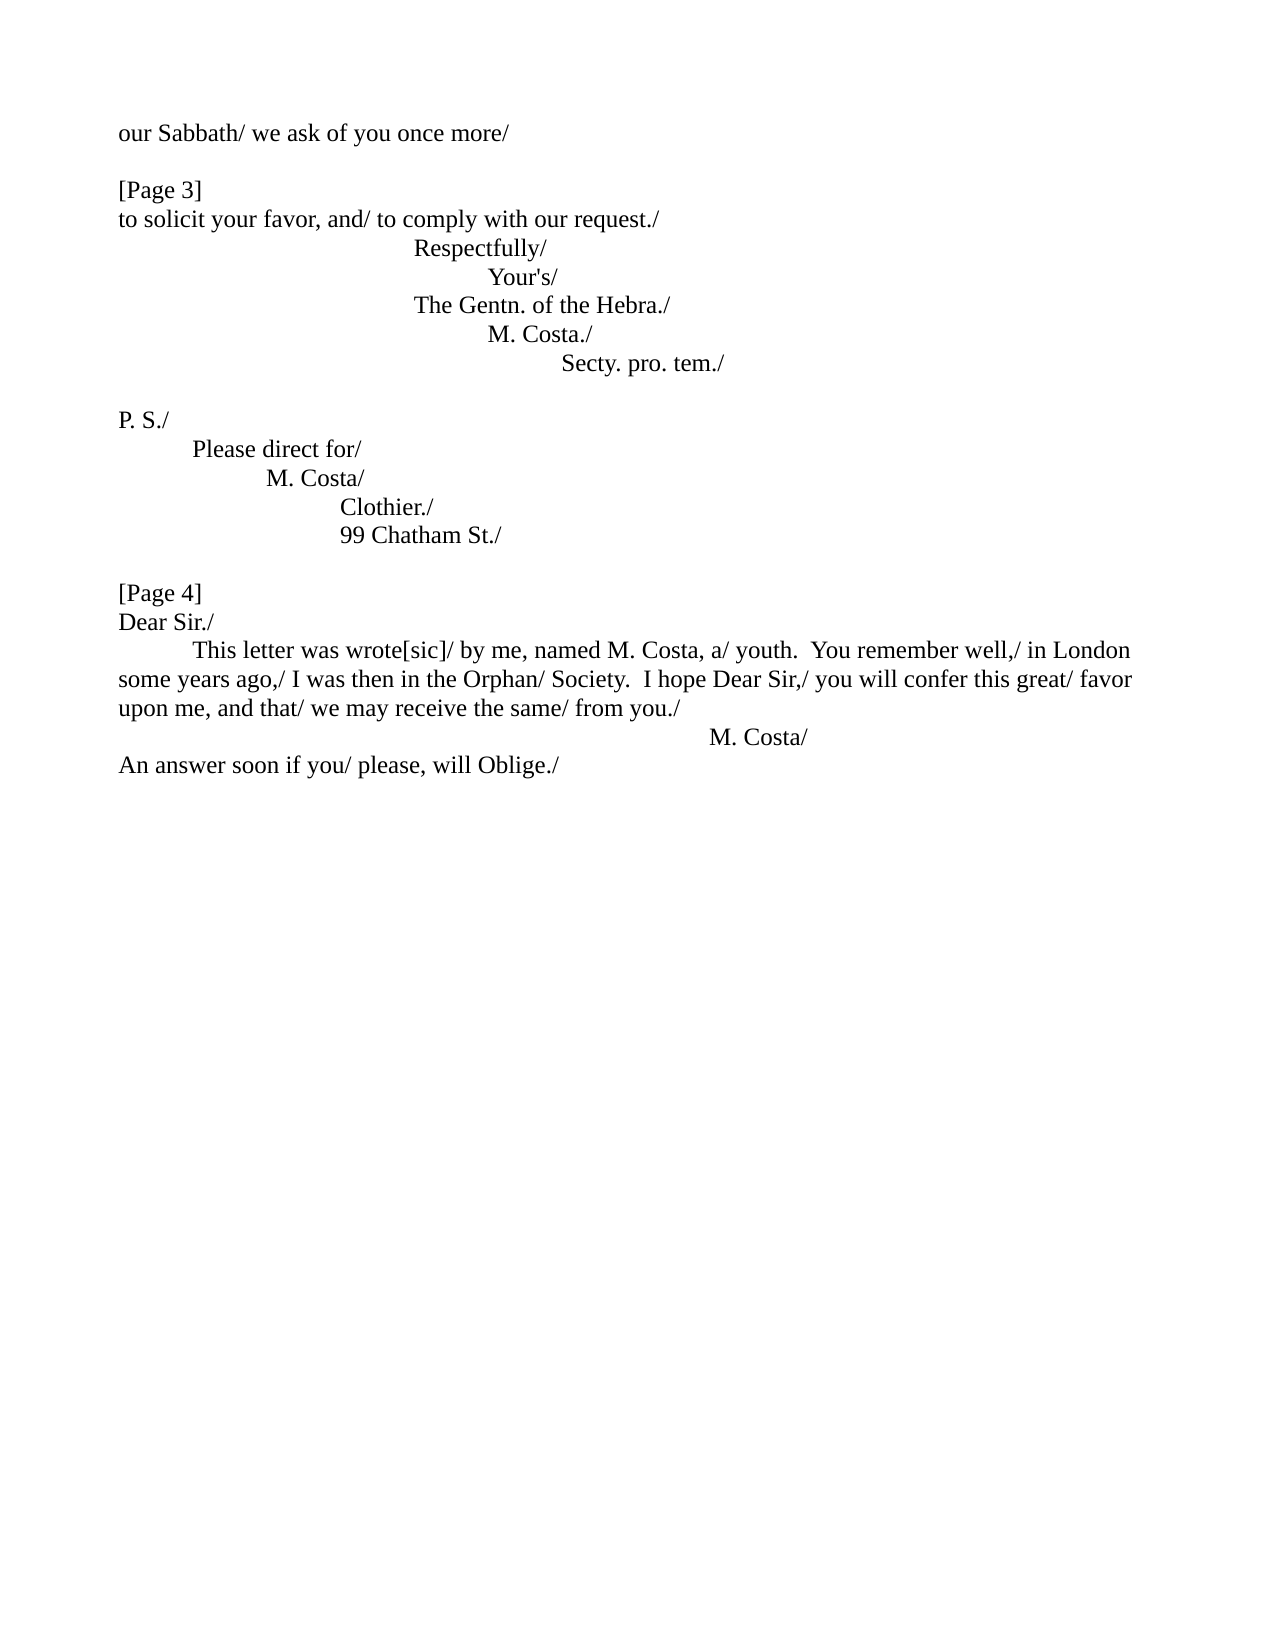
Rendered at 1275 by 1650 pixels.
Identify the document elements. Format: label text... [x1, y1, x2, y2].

text P. S./ [118, 406, 1157, 434]
text our Sabbath/ we ask of you once more/ [118, 118, 1157, 147]
text 99 Chatham St./ [118, 521, 1157, 549]
text This letter was wrote[sic]/ by me, named M. Costa, a/ youth. You remember well,/ in London some years ago,/ I was then in the Orphan/ Society. I hope Dear Sir,/ you will confer this great/ favor upon me, and that/ we may receive the same/ from you./ [118, 636, 1157, 722]
text [Page 4] [118, 578, 1157, 607]
text Your's/ [118, 262, 1157, 291]
text [Page 3] [118, 176, 1157, 204]
text Secty. pro. tem./ [118, 348, 1157, 377]
text M. Costa./ [118, 319, 1157, 348]
text Respectfully/ [118, 233, 1157, 262]
text Dear Sir./ [118, 607, 1157, 636]
text M. Costa/ [118, 722, 1157, 751]
text to solicit your favor, and/ to comply with our request./ [118, 204, 1157, 233]
text The Gentn. of the Hebra./ [118, 291, 1157, 319]
text An answer soon if you/ please, will Oblige./ [118, 751, 1157, 779]
text M. Costa/ [118, 463, 1157, 492]
text Please direct for/ [118, 434, 1157, 463]
text Clothier./ [118, 492, 1157, 521]
